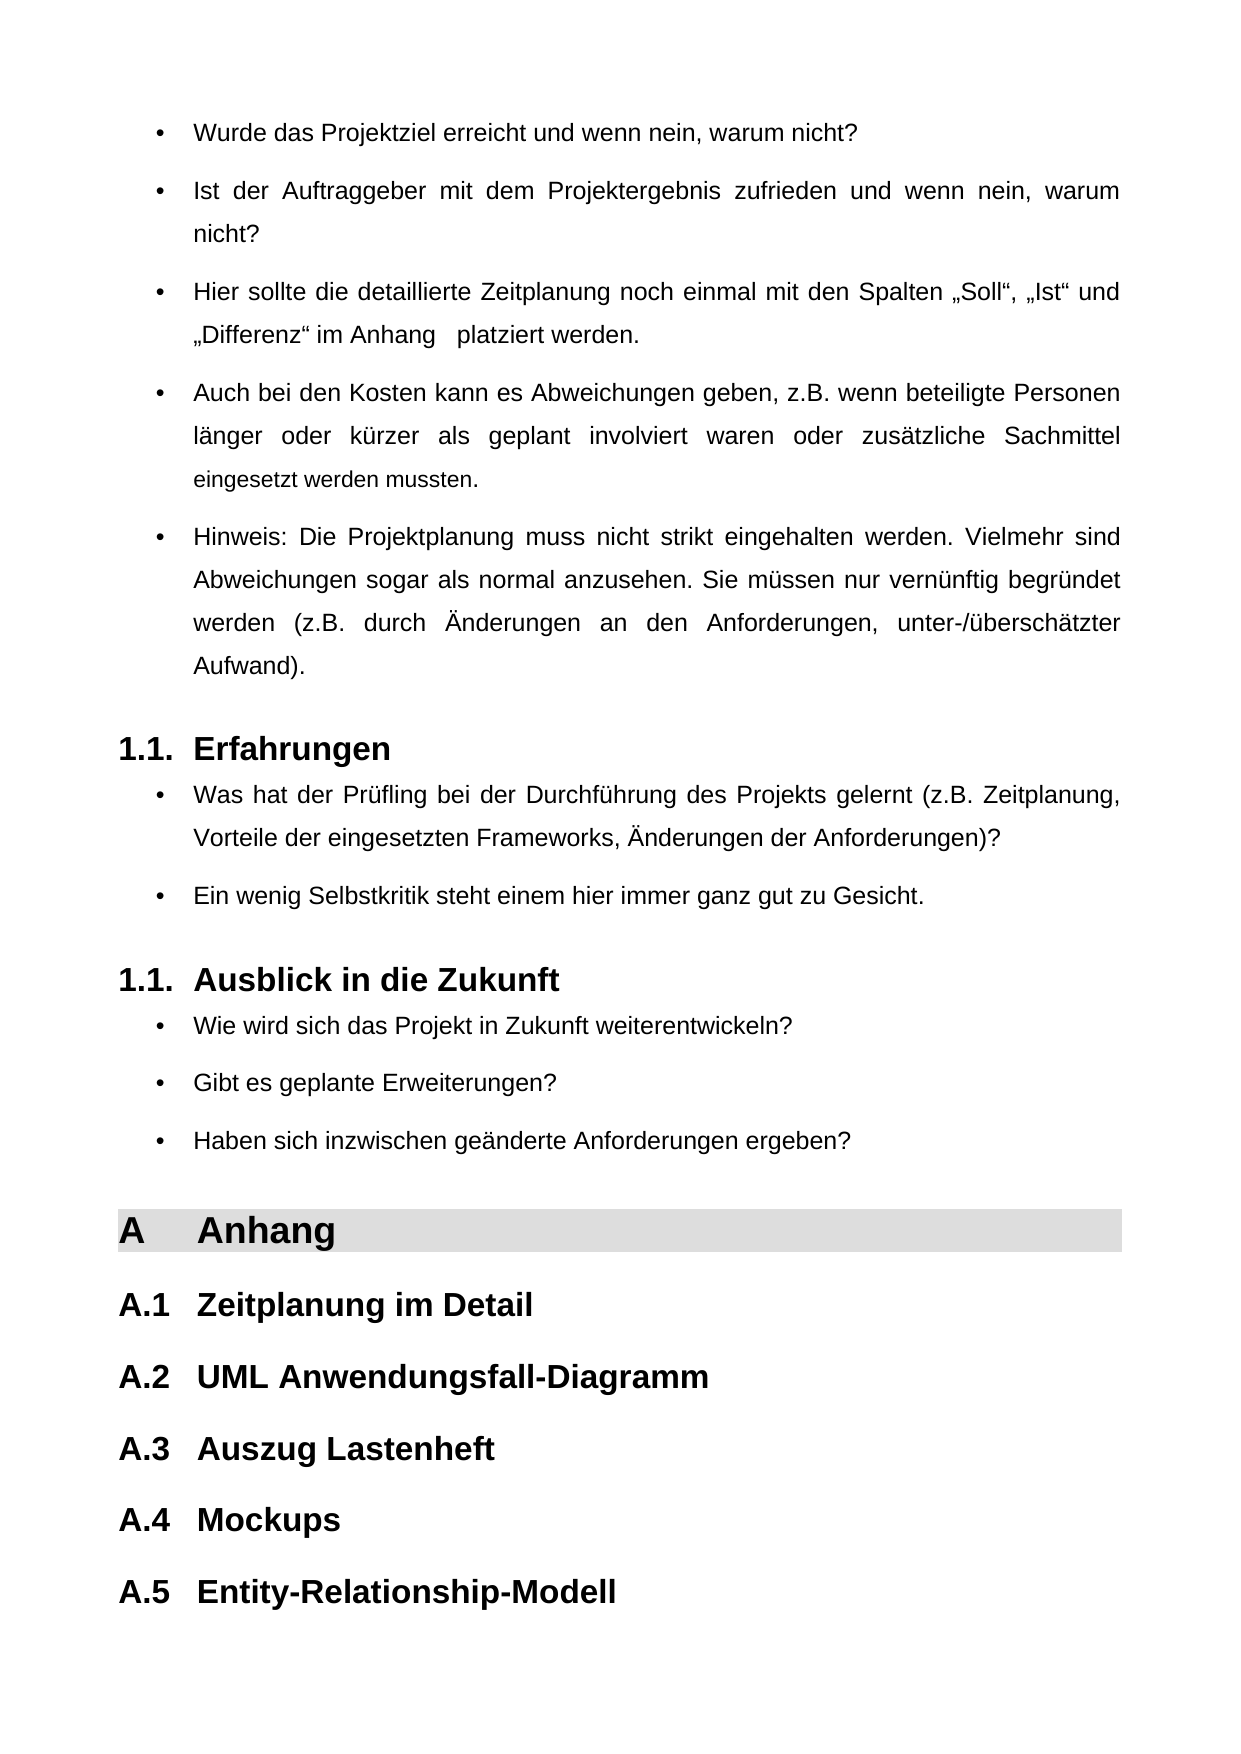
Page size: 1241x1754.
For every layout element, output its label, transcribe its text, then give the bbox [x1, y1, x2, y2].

list Auszug Lastenheft [118, 1429, 1122, 1467]
list Ein wenig Selbstkritik steht einem hier immer ganz gut zu Gesicht. [156, 881, 1122, 910]
list Hier sollte die detaillierte Zeitplanung noch einmal mit den Spalten „Soll“, „Ist“ und „Differenz“ im Anhang A.13 Zeitplanung mit Soll-/Ist-Vergleich platziert werden. [156, 277, 1122, 348]
list Hinweis: Die Projektplanung muss nicht strikt eingehalten werden. Vielmehr sind Abweichungen sogar als normal anzusehen. Sie müssen nur vernünftig begründet werden (z.B. durch Änderungen an den Anforderungen, unter-/überschätzter Aufwand). [156, 521, 1122, 679]
list Gibt es geplante Erweiterungen? [156, 1068, 1122, 1097]
list Entity-Relationship-Modell [118, 1572, 1122, 1611]
list Wurde das Projektziel erreicht und wenn nein, warum nicht? [156, 118, 1122, 147]
list Wie wird sich das Projekt in Zukunft weiterentwickeln? [156, 1011, 1122, 1039]
subtitle Anhang [118, 1209, 1122, 1252]
list UML Anwendungsfall-Diagramm [118, 1357, 1122, 1395]
list Mockups [118, 1501, 1122, 1539]
subtitle Ausblick in die Zukunft [118, 960, 1122, 998]
list Haben sich inzwischen geänderte Anforderungen ergeben? [156, 1126, 1122, 1155]
list Zeitplanung im Detail [118, 1285, 1122, 1324]
list Auch bei den Kosten kann es Abweichungen geben, z.B. wenn beteiligte Personen länger oder kürzer als geplant involviert waren oder zusätzliche Sachmittel eingesetzt werden mussten. [156, 377, 1122, 492]
list Ist der Auftraggeber mit dem Projektergebnis zufrieden und wenn nein, warum nicht? [156, 176, 1122, 248]
subtitle Erfahrungen [118, 729, 1122, 768]
list Was hat der Prüfling bei der Durchführung des Projekts gelernt (z.B. Zeitplanung, Vorteile der eingesetzten Frameworks, Änderungen der Anforderungen)? [156, 780, 1122, 852]
